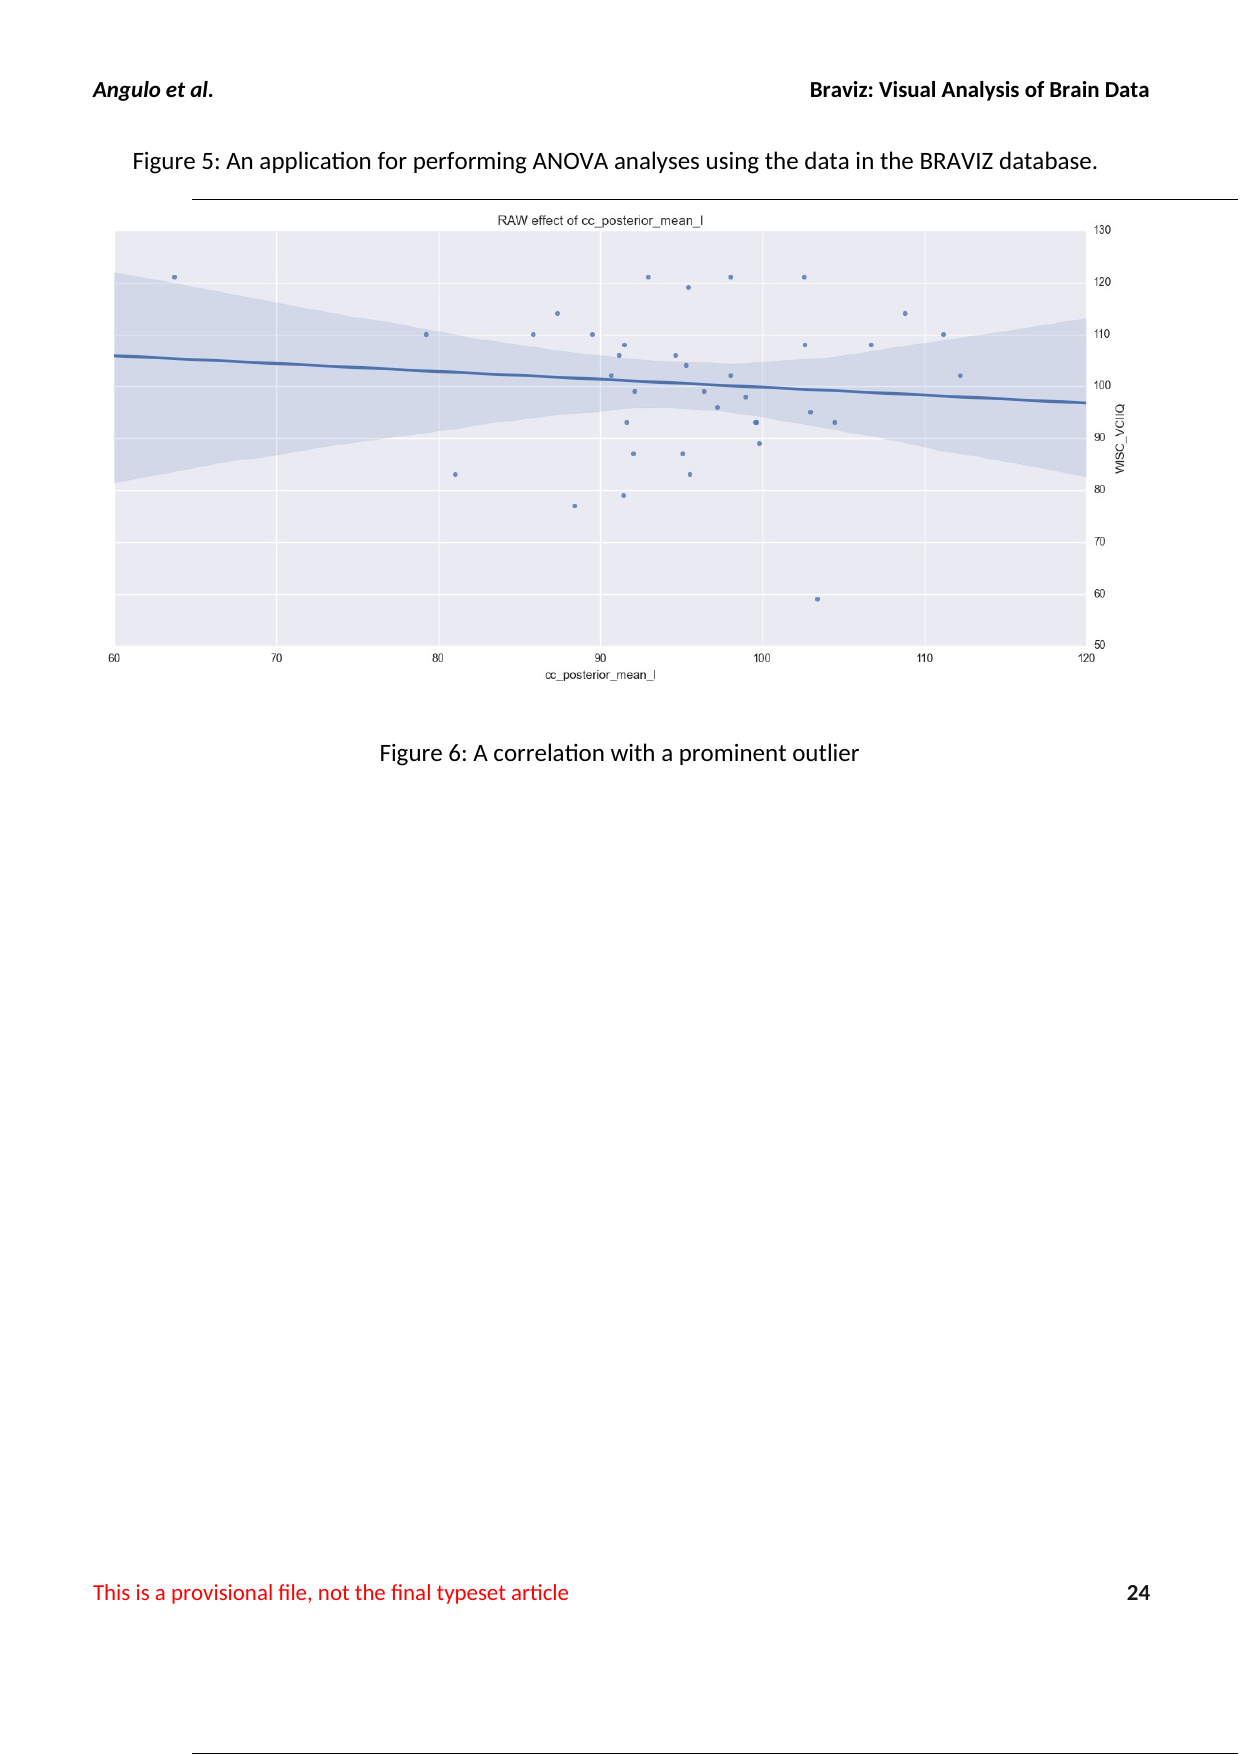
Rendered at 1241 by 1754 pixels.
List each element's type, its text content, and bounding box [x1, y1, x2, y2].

text Figure 6: A correlation with a prominent outlier [379, 737, 1145, 767]
text Figure 5: An application for performing ANOVA analyses using the data in the BRAVIZ database. [132, 145, 1145, 176]
